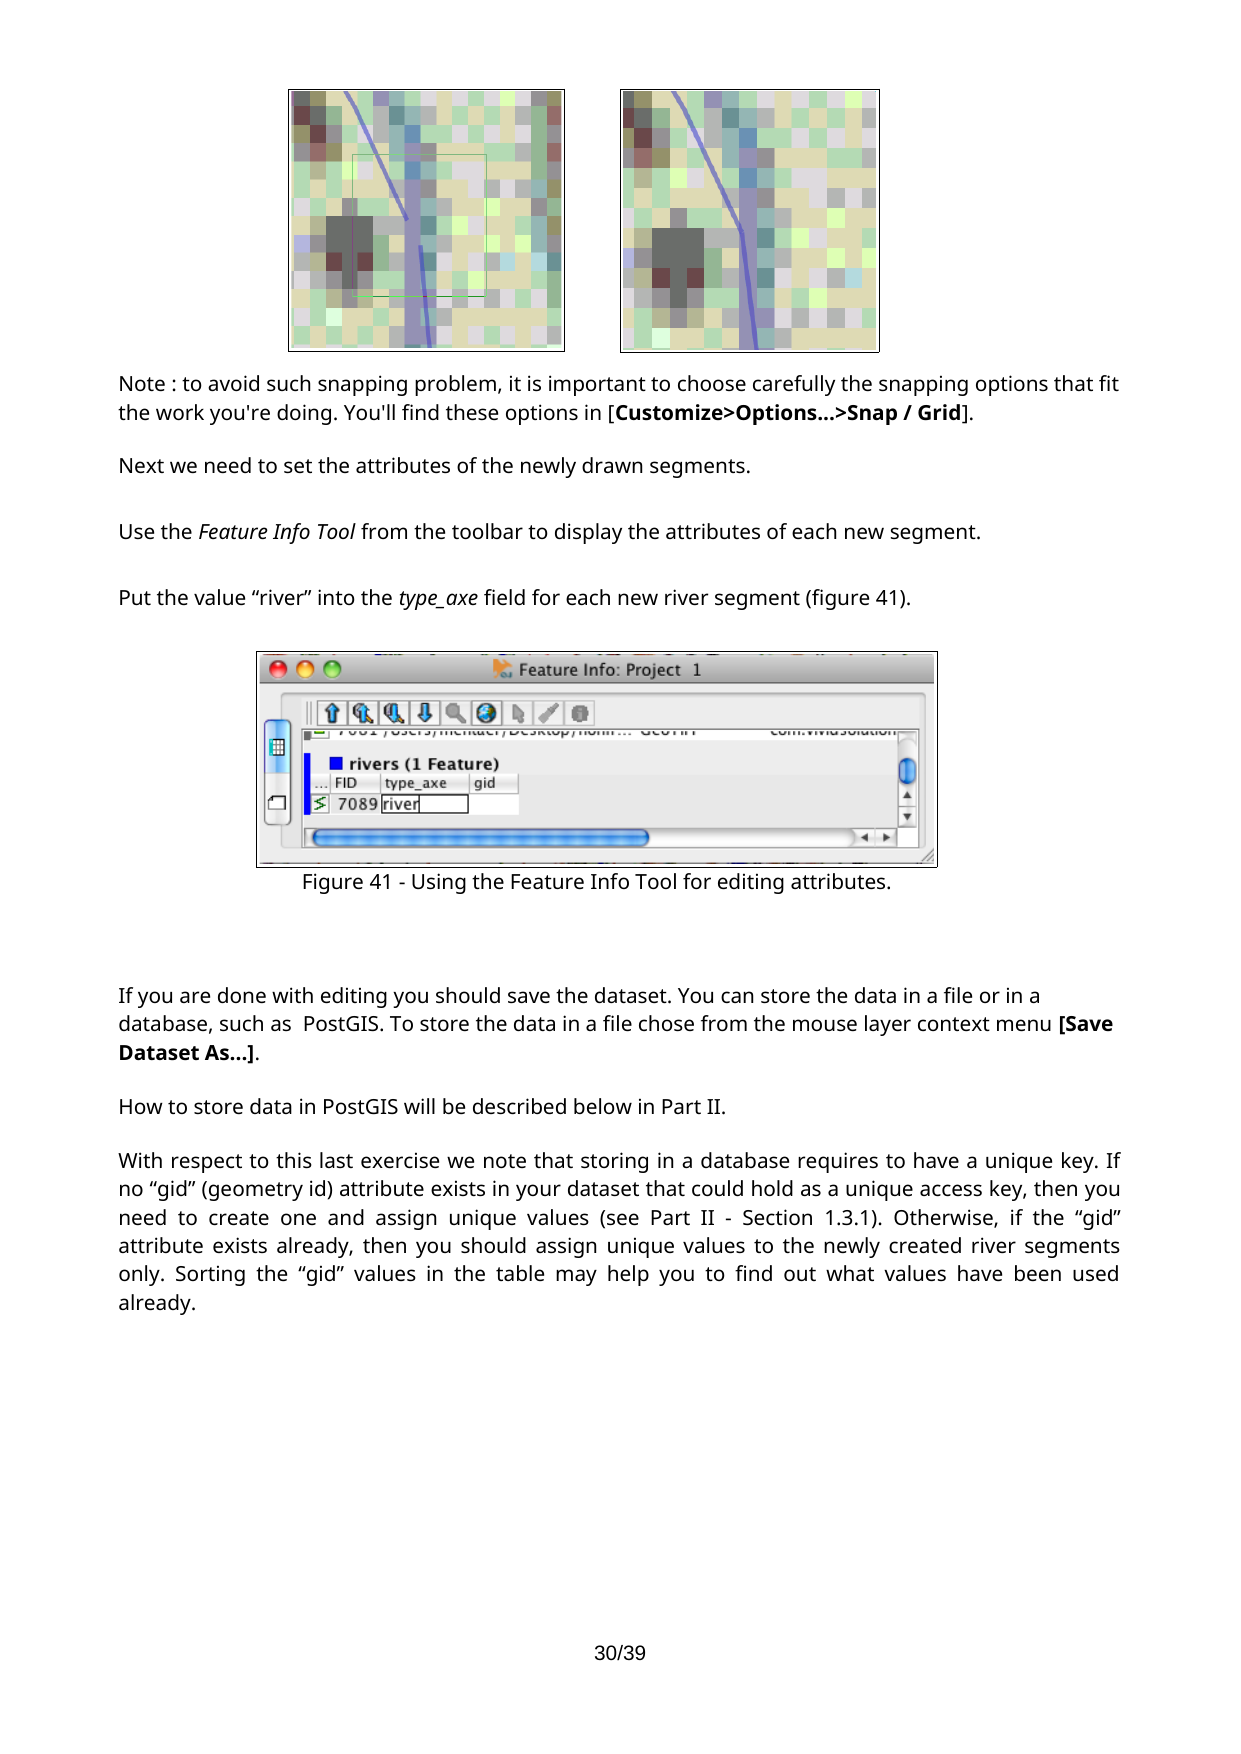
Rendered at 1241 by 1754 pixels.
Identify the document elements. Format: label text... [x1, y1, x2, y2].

text How to store data in PostGIS will be described below in Part II. [118, 1092, 1122, 1120]
text Put the value “river” into the type_axe field for each new river segment (figure 41). [118, 583, 1122, 612]
table_header [621, 90, 879, 352]
text Note : to avoid such snapping problem, it is important to choose carefully the snapping options that fit the work you're doing. You'll find these options in [Customize>Options...>Snap / Grid]. [118, 369, 1122, 426]
picture [291, 91, 562, 348]
picture [623, 91, 876, 350]
table_header [938, 89, 1123, 352]
text [257, 652, 937, 867]
text With respect to this last exercise we note that storing in a database requires to have a unique key. If no “gid” (geometry id) attribute exists in your dataset that could hold as a unique access key, then you need to create one and assign unique values (see Part II - Section 1.3.1). Otherwise, if the “gid” attribute exists already, then you should assign unique values to the newly created river segments only. Sorting the “gid” values in the table may help you to find out what values have been used already. [118, 1146, 1122, 1316]
text Figure 41 - Using the Feature Info Tool for editing attributes. [202, 663, 992, 896]
table_header [289, 90, 564, 351]
text Next we need to set the attributes of the newly drawn segments. [118, 451, 1122, 480]
picture [259, 654, 934, 864]
table_header [880, 89, 938, 352]
table_header [565, 89, 620, 352]
text If you are done with editing you should save the dataset. You can store the data in a file or in a database, such as PostGIS. To store the data in a file chose from the mouse layer context menu [Save Dataset As...]. [118, 981, 1122, 1066]
text Use the Feature Info Tool from the toolbar to display the attributes of each new segment. [118, 517, 1122, 546]
table_header [118, 89, 288, 352]
